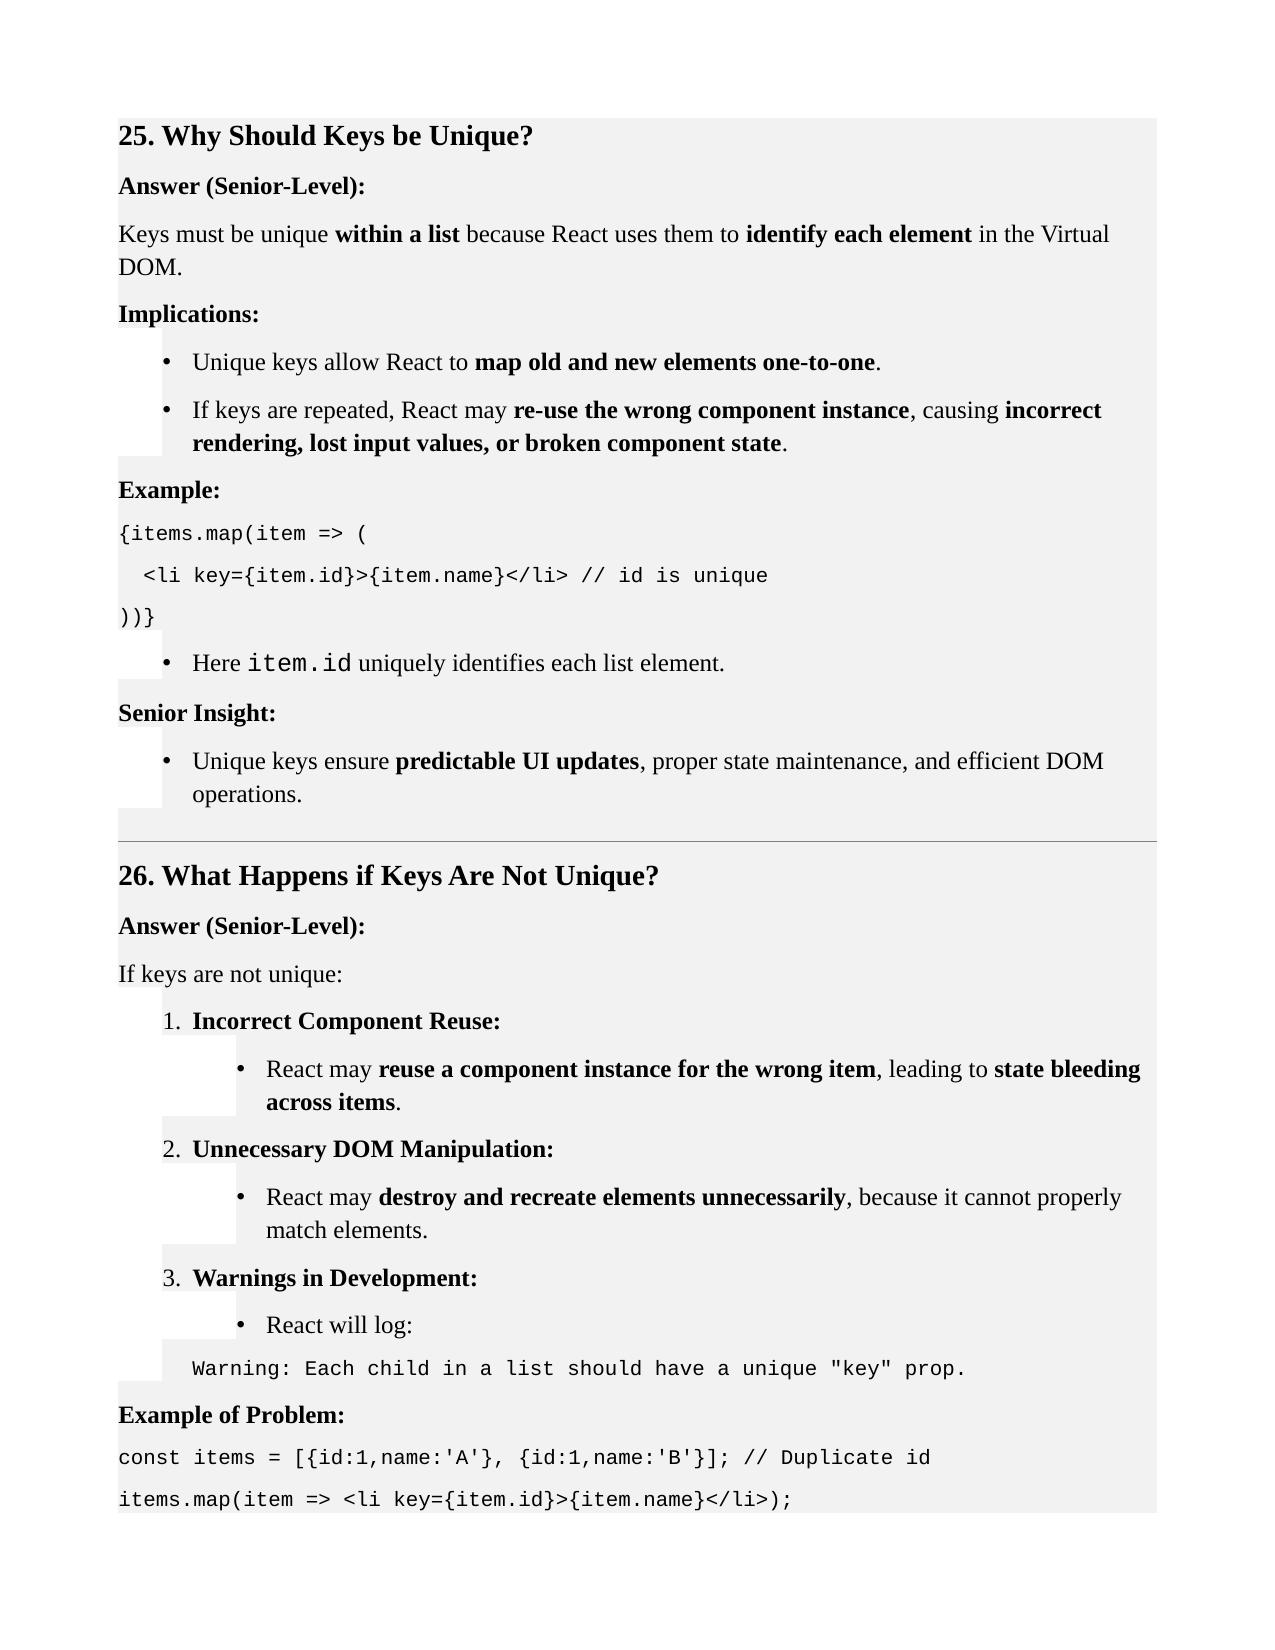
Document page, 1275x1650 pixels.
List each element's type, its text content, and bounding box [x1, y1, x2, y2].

text Implications: [118, 299, 1157, 328]
text ))} [118, 606, 1157, 630]
text Example: [118, 475, 1157, 504]
list Here item.id uniquely identifies each list element. [162, 648, 1157, 679]
text Answer (Senior-Level): [118, 171, 1157, 200]
text items.map(item => <li key={item.id}>{item.name}</li>); [118, 1489, 1157, 1513]
list Warning: Each child in a list should have a unique "key" prop. [162, 1358, 1157, 1382]
list If keys are repeated, React may re-use the wrong component instance, causing incorrect rendering, lost input values, or broken component state. [162, 395, 1157, 456]
text {items.map(item => ( [118, 523, 1157, 547]
text <li key={item.id}>{item.name}</li> // id is unique [118, 565, 1157, 588]
subtitle 25. Why Should Keys be Unique? [118, 118, 1157, 152]
text Keys must be unique within a list because React uses them to identify each element in the Virtual DOM. [118, 219, 1157, 281]
list Unnecessary DOM Manipulation: [162, 1134, 1157, 1163]
list Unique keys ensure predictable UI updates, proper state maintenance, and efficient DOM operations. [162, 746, 1157, 808]
text const items = [{id:1,name:'A'}, {id:1,name:'B'}]; // Duplicate id [118, 1447, 1157, 1471]
text Answer (Senior-Level): [118, 911, 1157, 940]
list Incorrect Component Reuse: [162, 1006, 1157, 1035]
text If keys are not unique: [118, 959, 1157, 987]
list React may destroy and recreate elements unnecessarily, because it cannot properly match elements. [236, 1182, 1157, 1244]
list Unique keys allow React to map old and new elements one-to-one. [162, 347, 1157, 376]
list React may reuse a component instance for the wrong item, leading to state bleeding across items. [236, 1054, 1157, 1116]
subtitle 26. What Happens if Keys Are Not Unique? [118, 858, 1157, 891]
list React will log: [236, 1310, 1157, 1339]
text Example of Problem: [118, 1400, 1157, 1428]
text Senior Insight: [118, 698, 1157, 727]
list Warnings in Development: [162, 1263, 1157, 1291]
